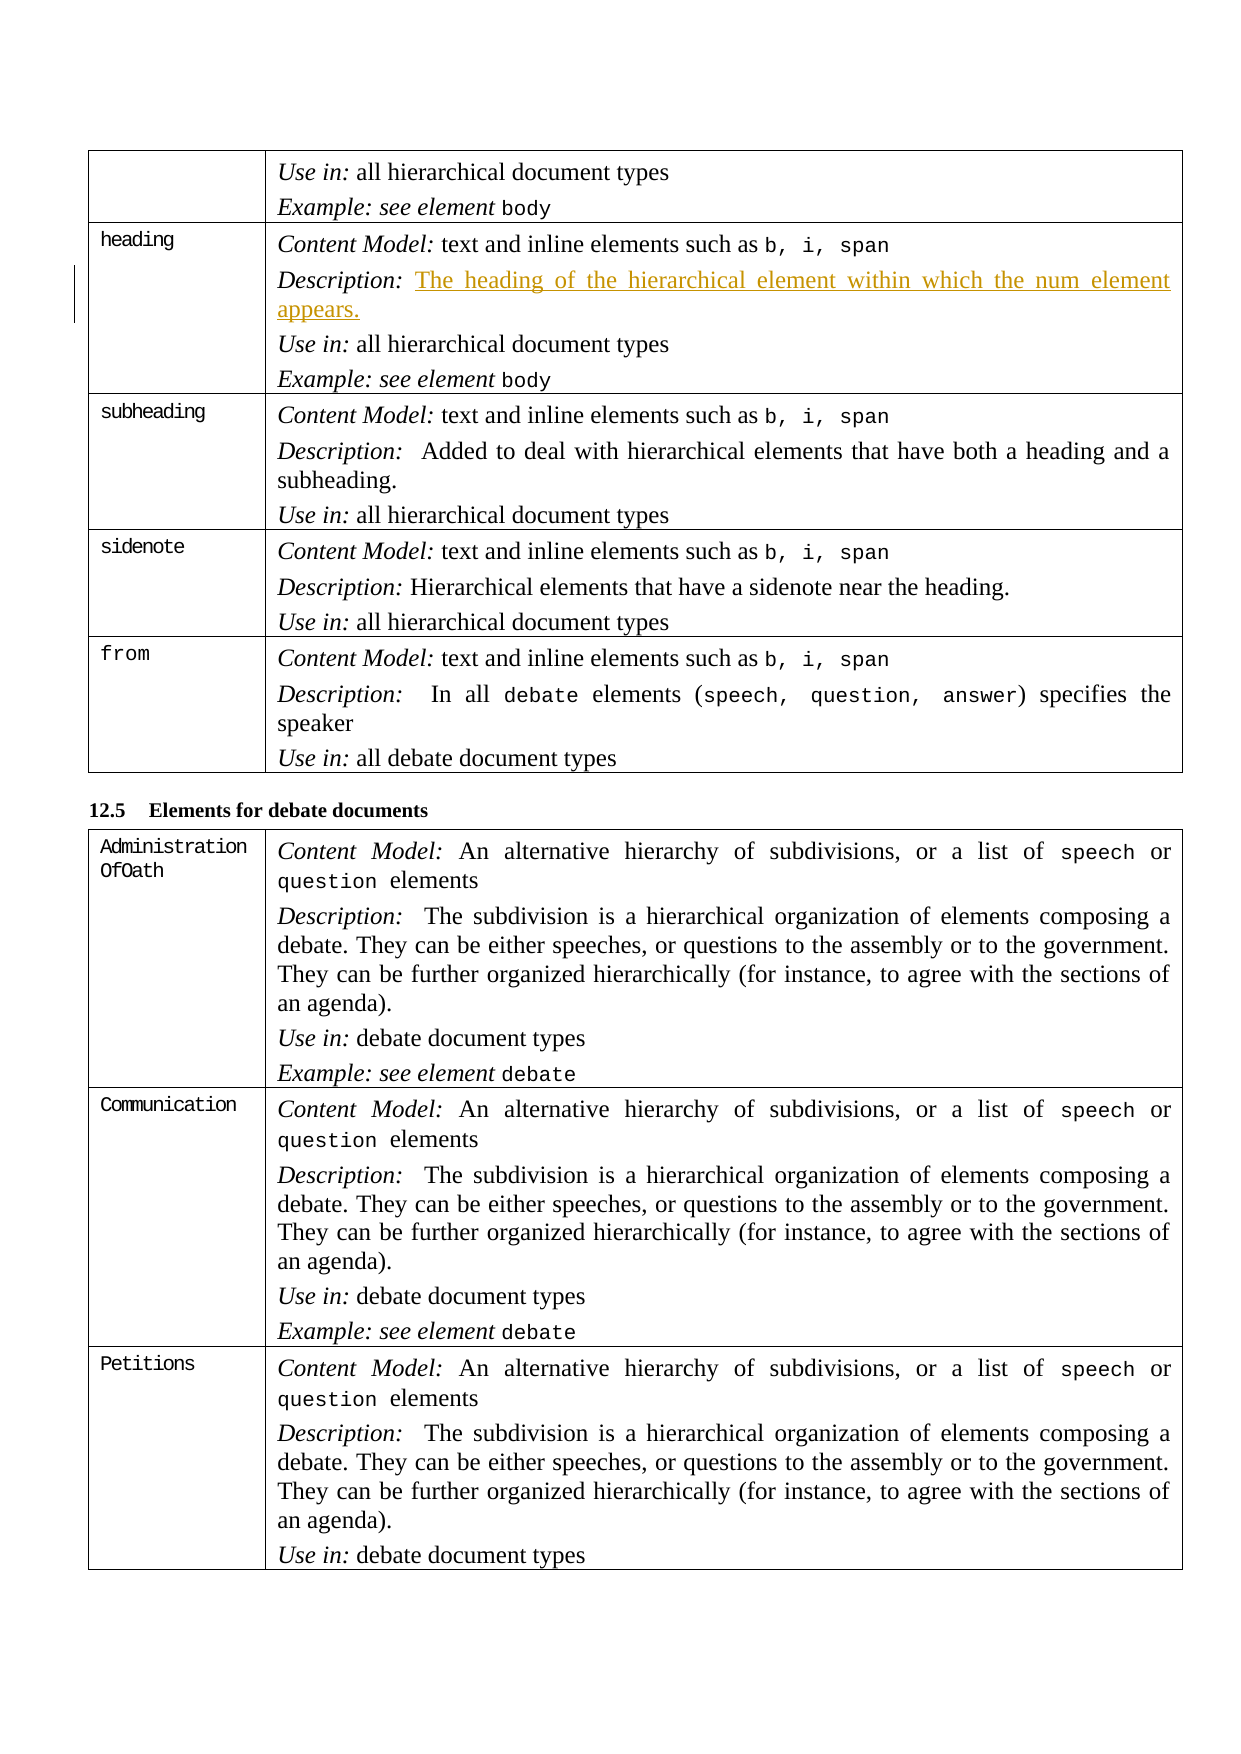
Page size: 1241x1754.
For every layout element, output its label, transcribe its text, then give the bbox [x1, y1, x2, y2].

table_cell Communication [89, 1088, 265, 1346]
table_cell sidenote [89, 530, 265, 636]
table_cell Content Model: An alternative hierarchy of subdivisions, or a list of speech or question elements Description: The subdivision is a hierarchical organization of elements composing a debate. They can be either speeches, or questions to the assembly or to the government. They can be further organized hierarchically (for instance, to agree with the sections of an agenda). Use in: debate document types Example: see element debate [266, 1088, 1182, 1346]
table_cell subheading [89, 394, 265, 529]
table_cell Use in: all hierarchical document types Example: see element body [266, 151, 1182, 222]
table_cell from [89, 637, 265, 772]
table_cell Content Model: An alternative hierarchy of subdivisions, or a list of speech or question elements Description: The subdivision is a hierarchical organization of elements composing a debate. They can be either speeches, or questions to the assembly or to the government. They can be further organized hierarchically (for instance, to agree with the sections of an agenda). Use in: debate document types [266, 1347, 1182, 1568]
table_cell Content Model: text and inline elements such as b, i, span Description: Hierarchical elements that have a sidenote near the heading. Use in: all hierarchical document types [266, 530, 1182, 636]
table_cell Petitions [89, 1347, 265, 1568]
table_header AdministrationOfOath [89, 830, 265, 1087]
table_cell Content Model: text and inline elements such as b, i, span Description: Added to deal with hierarchical elements that have both a heading and a subheading. Use in: all hierarchical document types [266, 394, 1182, 529]
table_cell Content Model: text and inline elements such as b, i, span Description: The heading of the hierarchical element within which the num element appears. Use in: all hierarchical document types Example: see element body [266, 223, 1182, 393]
table_header Content Model: An alternative hierarchy of subdivisions, or a list of speech or question elements Description: The subdivision is a hierarchical organization of elements composing a debate. They can be either speeches, or questions to the assembly or to the government. They can be further organized hierarchically (for instance, to agree with the sections of an agenda). Use in: debate document types Example: see element debate [266, 830, 1182, 1087]
table_cell Content Model: text and inline elements such as b, i, span Description: In all debate elements (speech, question, answer) specifies the speaker Use in: all debate document types [266, 637, 1182, 772]
table_cell [89, 151, 265, 222]
subtitle Elements for debate documents [89, 798, 1151, 822]
table_cell heading [89, 223, 265, 393]
